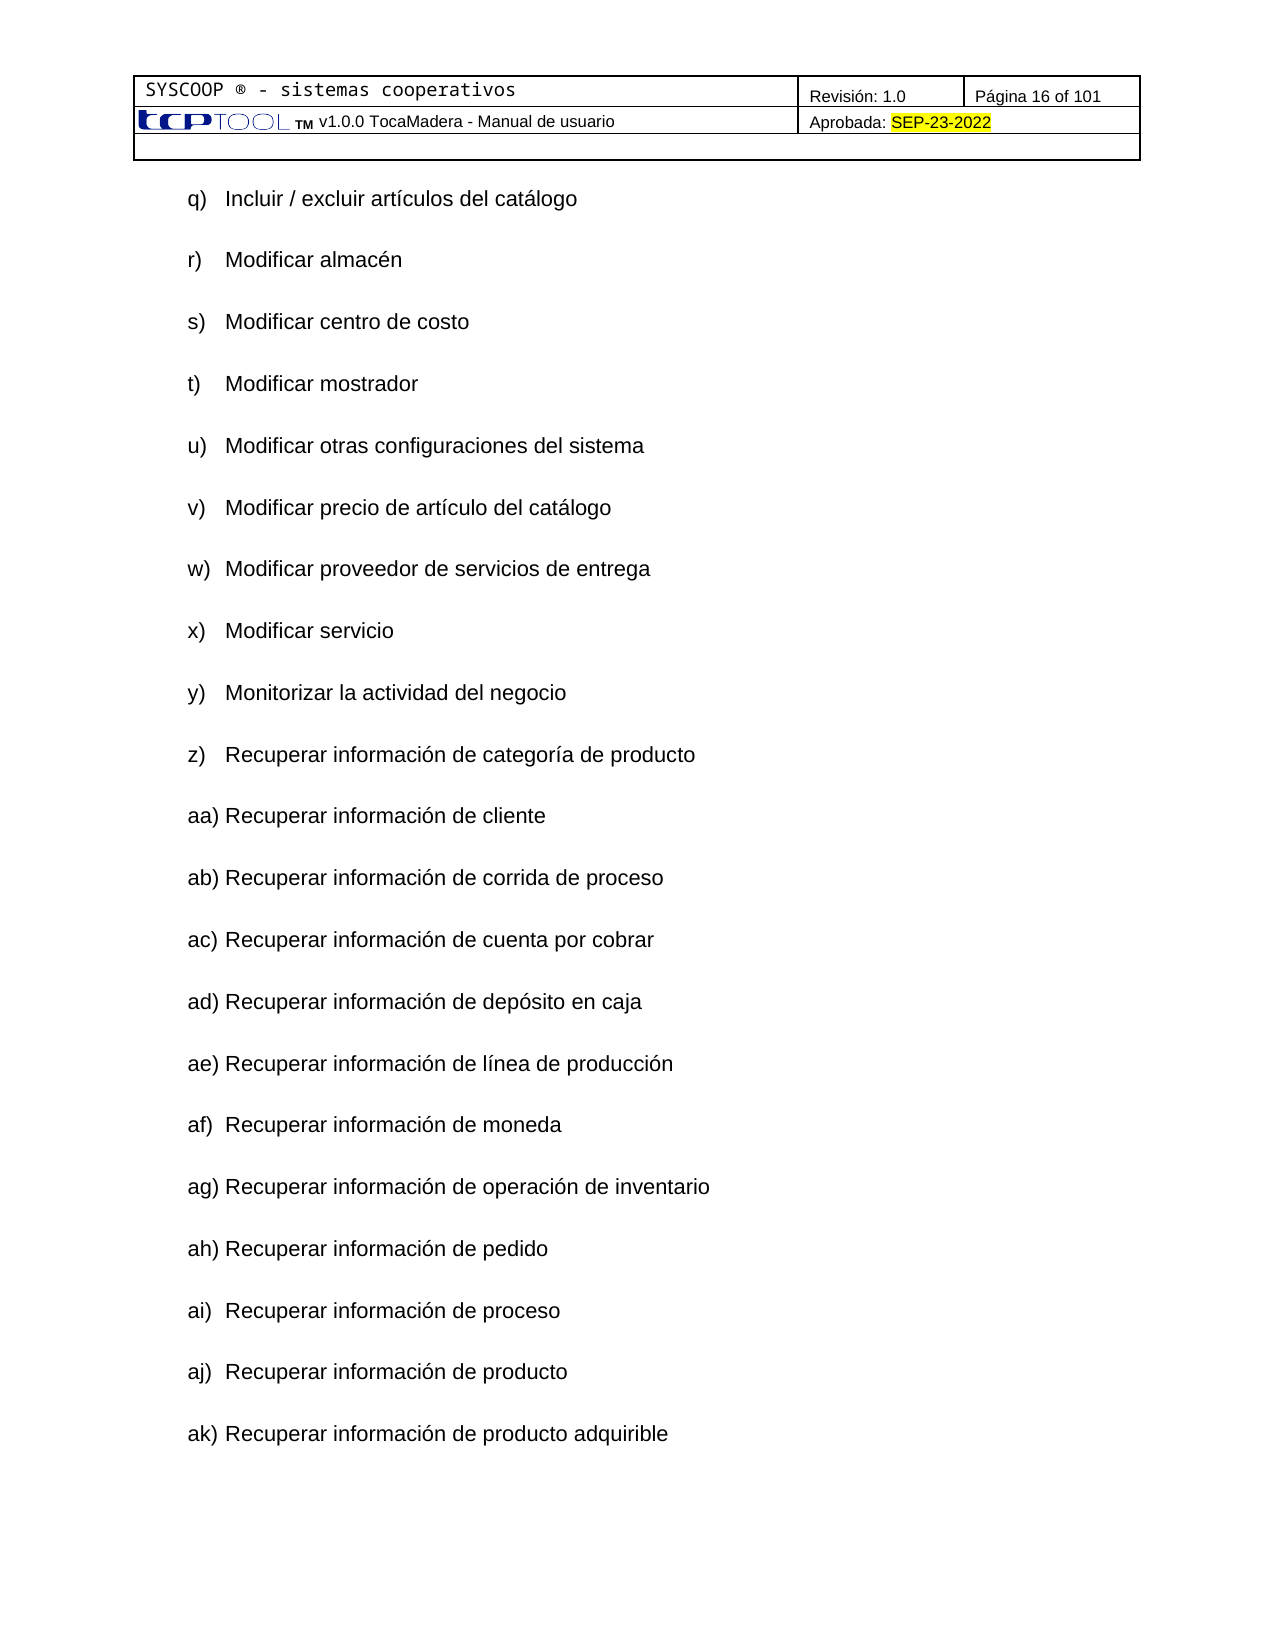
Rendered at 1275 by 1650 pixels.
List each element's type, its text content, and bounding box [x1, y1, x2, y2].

list Incluir / excluir artículos del catálogo [187, 186, 1125, 211]
list Recuperar información de categoría de producto [187, 742, 1125, 767]
picture [138, 110, 290, 130]
list Recuperar información de cuenta por cobrar [187, 927, 1125, 952]
list Recuperar información de moneda [187, 1112, 1125, 1137]
list Modificar centro de costo [187, 309, 1125, 334]
list Recuperar información de producto [187, 1359, 1125, 1384]
list Modificar almacén [187, 247, 1125, 273]
list Modificar mostrador [187, 371, 1125, 396]
list Recuperar información de corrida de proceso [187, 865, 1125, 890]
list Recuperar información de operación de inventario [187, 1174, 1125, 1199]
list Recuperar información de cliente [187, 803, 1125, 828]
list Recuperar información de pedido [187, 1236, 1125, 1261]
list Recuperar información de depósito en caja [187, 989, 1125, 1014]
list Monitorizar la actividad del negocio [187, 680, 1125, 705]
list Modificar otras configuraciones del sistema [187, 433, 1125, 458]
list Recuperar información de producto adquirible [187, 1421, 1125, 1446]
list Recuperar información de línea de producción [187, 1050, 1125, 1076]
list Modificar servicio [187, 618, 1125, 643]
list Modificar precio de artículo del catálogo [187, 494, 1125, 520]
list Recuperar información de proceso [187, 1297, 1125, 1323]
list Modificar proveedor de servicios de entrega [187, 556, 1125, 581]
